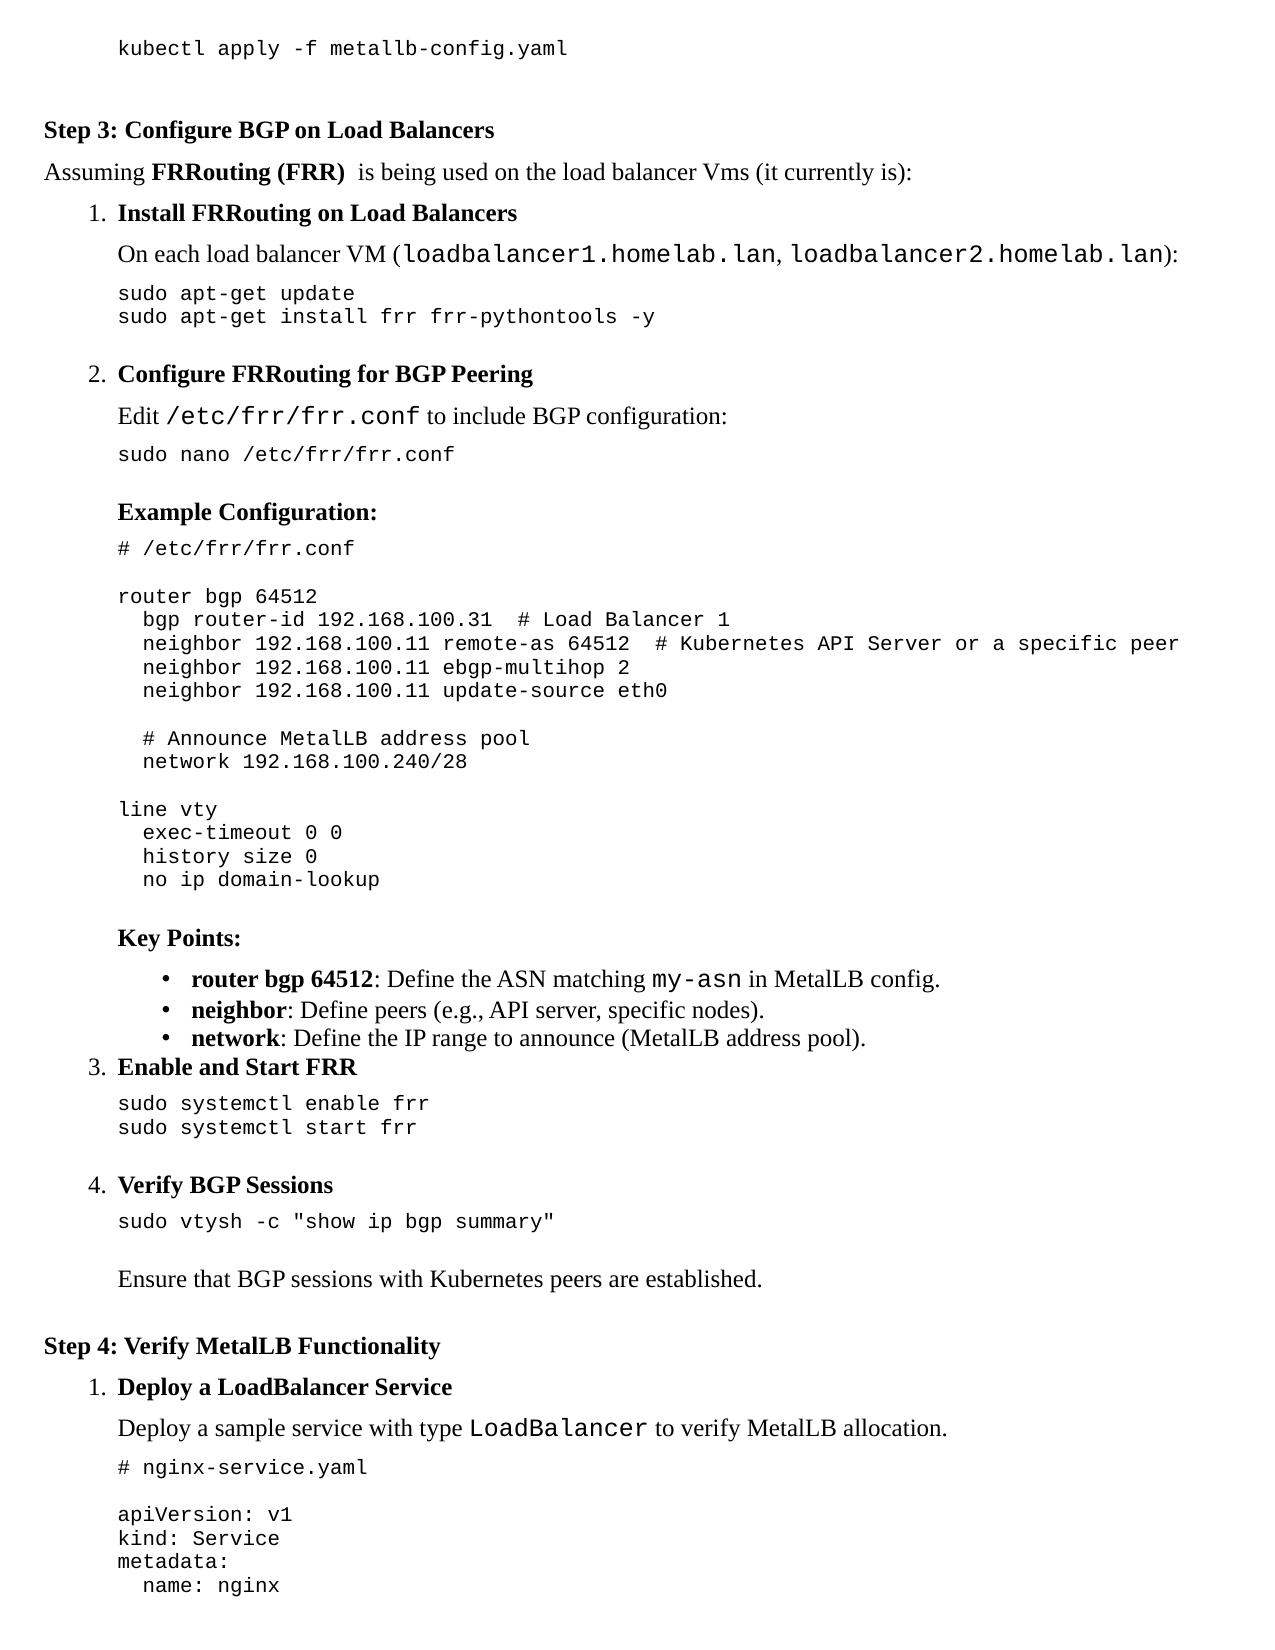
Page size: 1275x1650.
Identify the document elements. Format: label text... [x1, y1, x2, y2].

list # nginx-service.yaml [88, 1457, 1217, 1480]
list sudo apt-get update [88, 283, 1217, 306]
list apiVersion: v1 [88, 1504, 1217, 1528]
subtitle Step 3: Configure BGP on Load Balancers [44, 116, 1217, 144]
list Enable and Start FRR [88, 1052, 1217, 1081]
list neighbor 192.168.100.11 ebgp-multihop 2 [88, 657, 1217, 680]
list Verify BGP Sessions [88, 1170, 1217, 1199]
list history size 0 [88, 846, 1217, 869]
list Install FRRouting on Load Balancers [88, 198, 1217, 227]
list kind: Service [88, 1528, 1217, 1551]
subtitle Step 4: Verify MetalLB Functionality [44, 1331, 1217, 1359]
list no ip domain-lookup [88, 869, 1217, 893]
list Ensure that BGP sessions with Kubernetes peers are established. [88, 1264, 1217, 1293]
list On each load balancer VM (loadbalancer1.homelab.lan, loadbalancer2.homelab.lan): [88, 239, 1217, 270]
list # Announce MetalLB address pool [88, 728, 1217, 751]
text Assuming FRRouting (FRR) is being used on the load balancer Vms (it currently is): [44, 157, 1217, 186]
list Configure FRRouting for BGP Peering [88, 359, 1217, 388]
list sudo systemctl start frr [88, 1117, 1217, 1141]
list router bgp 64512: Define the ASN matching my-asn in MetalLB config. [162, 964, 1217, 995]
list metadata: [88, 1551, 1217, 1575]
list line vty [88, 798, 1217, 822]
list Edit /etc/frr/frr.conf to include BGP configuration: [88, 401, 1217, 432]
list sudo systemctl enable frr [88, 1093, 1217, 1117]
list name: nginx [88, 1575, 1217, 1598]
list neighbor 192.168.100.11 update-source eth0 [88, 680, 1217, 704]
list neighbor: Define peers (e.g., API server, specific nodes). [162, 995, 1217, 1023]
list network 192.168.100.240/28 [88, 751, 1217, 775]
list kubectl apply -f metallb-config.yaml [88, 37, 1217, 61]
list sudo apt-get install frr frr-pythontools -y [88, 306, 1217, 330]
list sudo vtysh -c "show ip bgp summary" [88, 1211, 1217, 1235]
list Deploy a sample service with type LoadBalancer to verify MetalLB allocation. [88, 1413, 1217, 1444]
list Example Configuration: [88, 497, 1217, 526]
list # /etc/frr/frr.conf [88, 538, 1217, 562]
list exec-timeout 0 0 [88, 822, 1217, 846]
list bgp router-id 192.168.100.31 # Load Balancer 1 [88, 609, 1217, 633]
list sudo nano /etc/frr/frr.conf [88, 444, 1217, 468]
list Key Points: [88, 923, 1217, 951]
list router bgp 64512 [88, 586, 1217, 609]
list network: Define the IP range to announce (MetalLB address pool). [162, 1023, 1217, 1052]
list Deploy a LoadBalancer Service [88, 1372, 1217, 1401]
list neighbor 192.168.100.11 remote-as 64512 # Kubernetes API Server or a specific peer [88, 633, 1217, 657]
